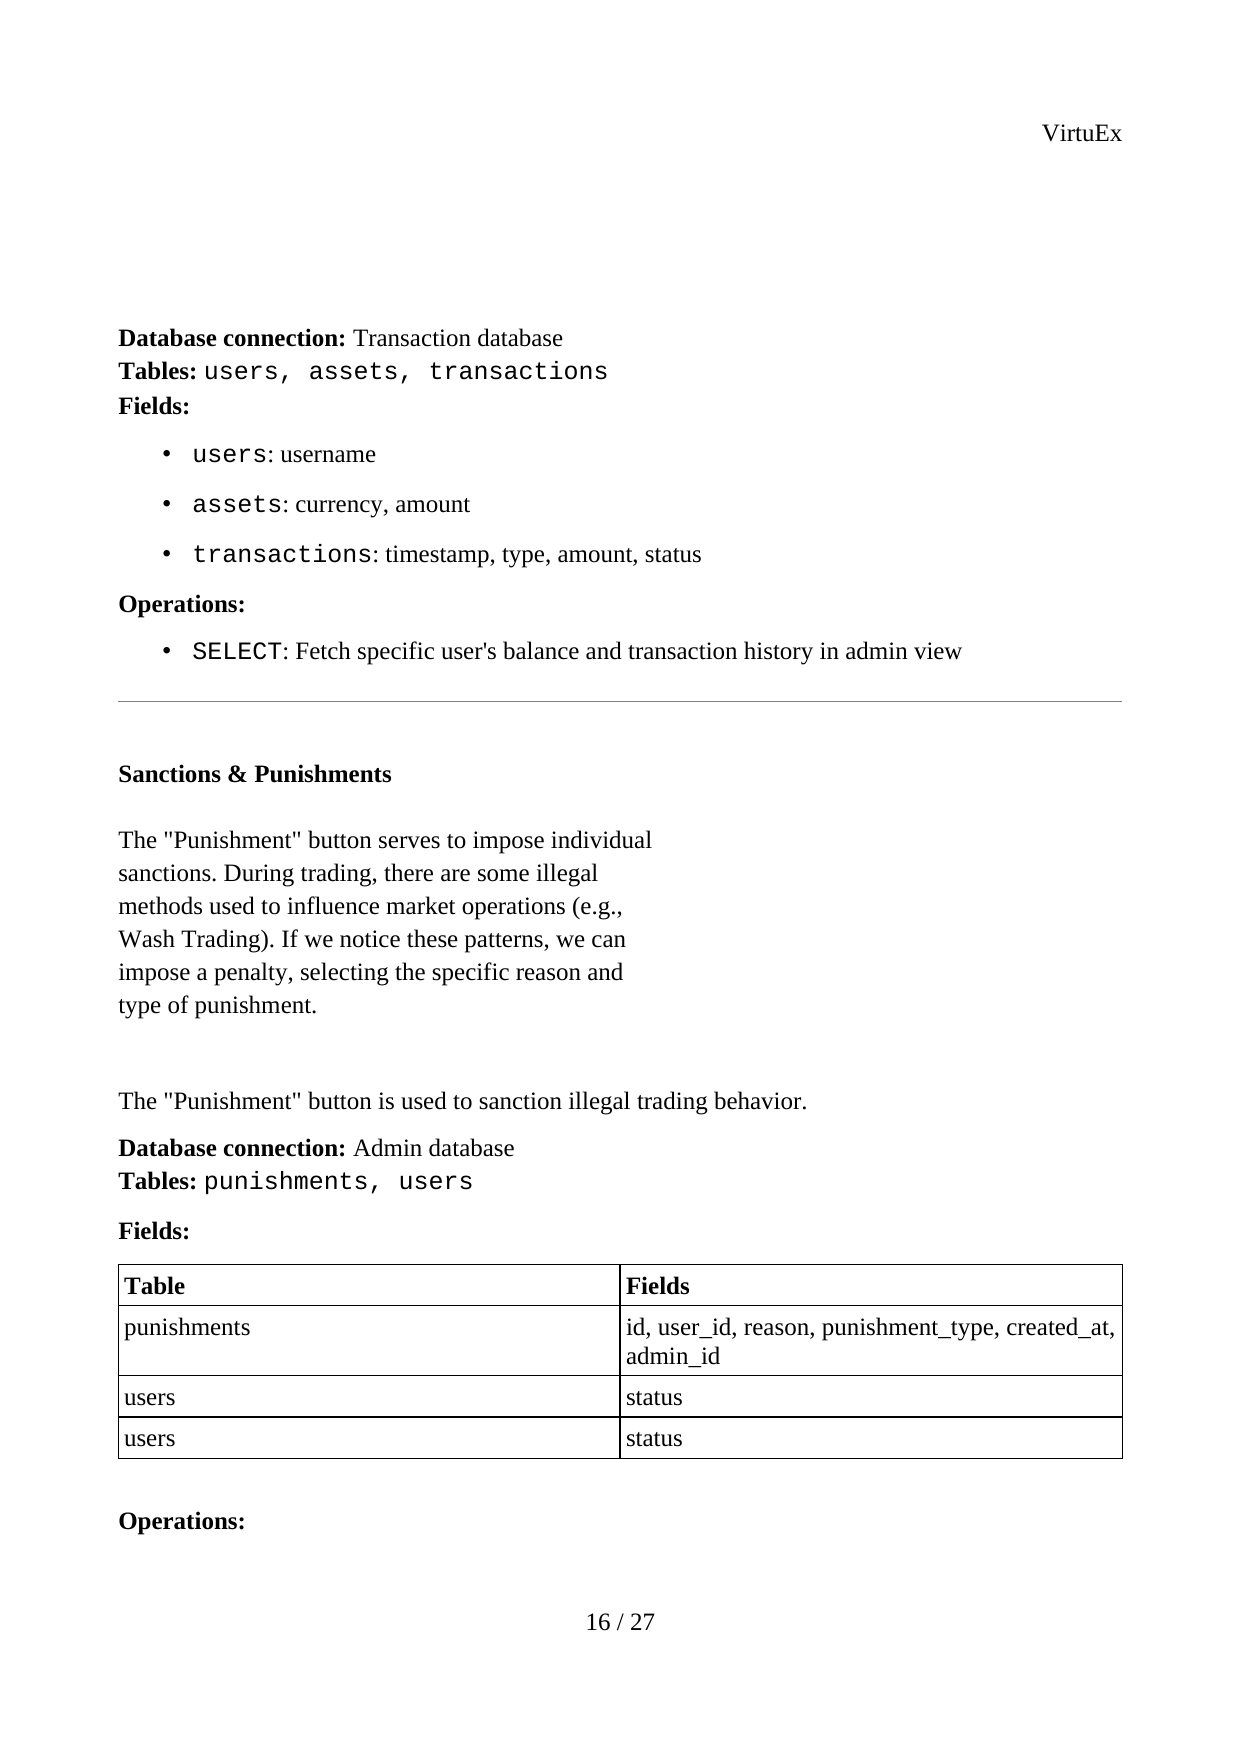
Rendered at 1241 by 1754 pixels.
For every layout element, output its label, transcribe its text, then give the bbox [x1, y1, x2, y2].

text The "Punishment" button is used to sanction illegal trading behavior. [118, 1086, 1122, 1114]
table_cell status [621, 1418, 1122, 1458]
text Database connection: Transaction database Tables: users, assets, transactions Fields: [118, 323, 1122, 420]
table_cell id, user_id, reason, punishment_type, created_at, admin_id [621, 1306, 1122, 1375]
text Operations: [118, 589, 1122, 617]
list users: username [162, 439, 1122, 469]
text Fields: [118, 1216, 1122, 1245]
table_cell status [621, 1376, 1122, 1416]
table_header Table [119, 1265, 619, 1305]
table_cell users [119, 1418, 619, 1458]
list SELECT: Fetch specific user's balance and transaction history in admin view [162, 636, 1122, 667]
list assets: currency, amount [162, 489, 1122, 519]
text Database connection: Admin database Tables: punishments, users [118, 1133, 1122, 1197]
table_cell users [119, 1376, 619, 1416]
table_header Fields [621, 1265, 1122, 1305]
table_cell punishments [119, 1306, 619, 1375]
list transactions: timestamp, type, amount, status [162, 539, 1122, 569]
text Sanctions & Punishments The "Punishment" button serves to impose individual sanctions. During trading, there are some illegal methods used to influence market operations (e.g., Wash Trading). If we notice these patterns, we can impose a penalty, selecting the specific reason and type of punishment. [118, 759, 1122, 1019]
text Operations: [118, 1506, 1122, 1535]
